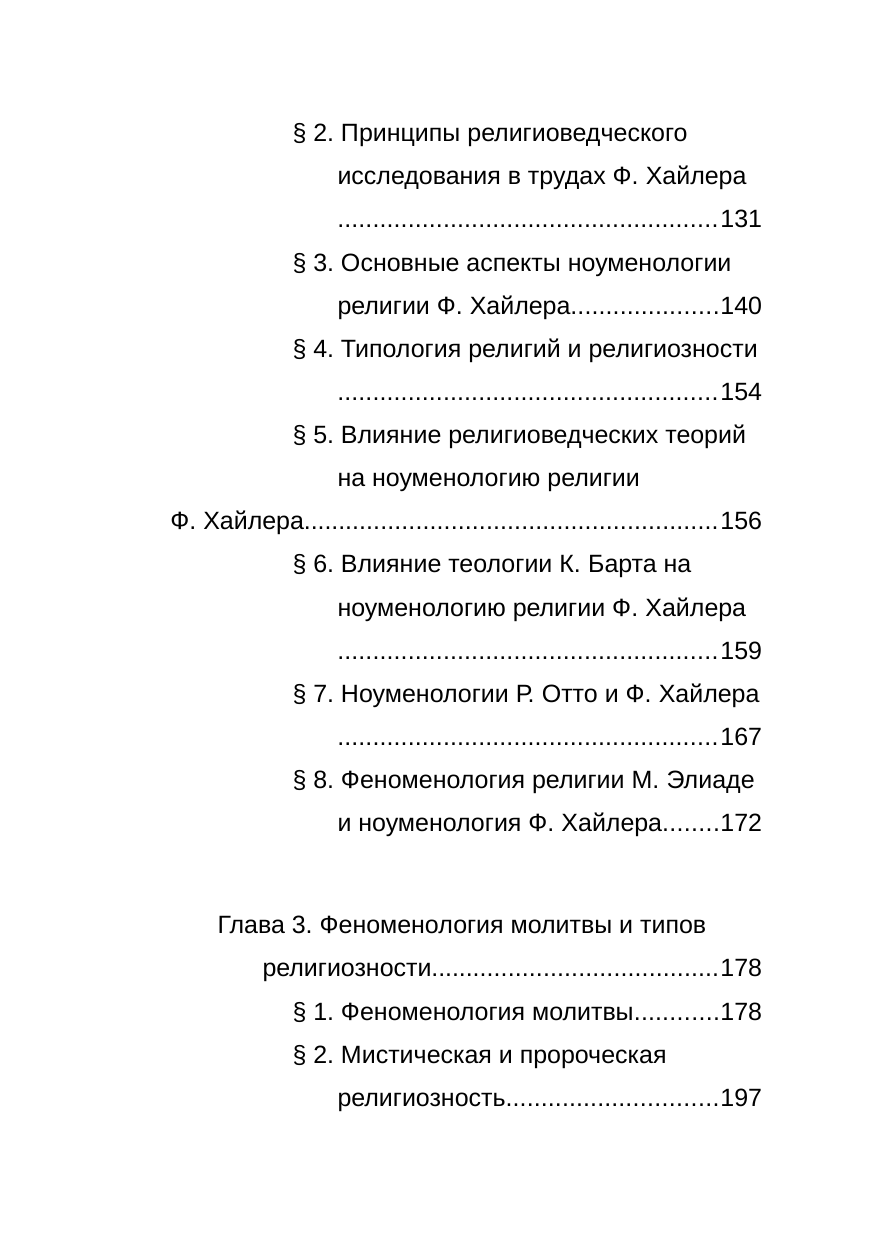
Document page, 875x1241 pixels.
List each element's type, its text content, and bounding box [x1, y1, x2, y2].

text § 1. Феноменология молитвы 178 [292, 997, 762, 1025]
text § 3. Основные аспекты ноуменологии религии Ф. Хайлера 140 [292, 247, 762, 319]
text § 2. Мистическая и пророческая религиозность 197 [292, 1040, 762, 1112]
text Глава 3. Феноменология молитвы и типов религиозности 178 [217, 910, 762, 982]
text § 4. Типология религий и религиозности 154 [292, 334, 762, 406]
text § 7. Ноуменологии Р. Отто и Ф. Хайлера 167 [292, 679, 762, 751]
text § 8. Феноменология религии М. Элиаде и ноуменология Ф. Хайлера 172 [292, 765, 762, 837]
text § 5. Влияние религиоведческих теорий на ноуменологию религии [292, 420, 762, 492]
text Ф. Хайлера 156 [170, 506, 762, 535]
text § 2. Принципы религиоведческого исследования в трудах Ф. Хайлера 131 [292, 118, 762, 233]
text § 6. Влияние теологии К. Барта на ноуменологию религии Ф. Хайлера 159 [292, 549, 762, 664]
